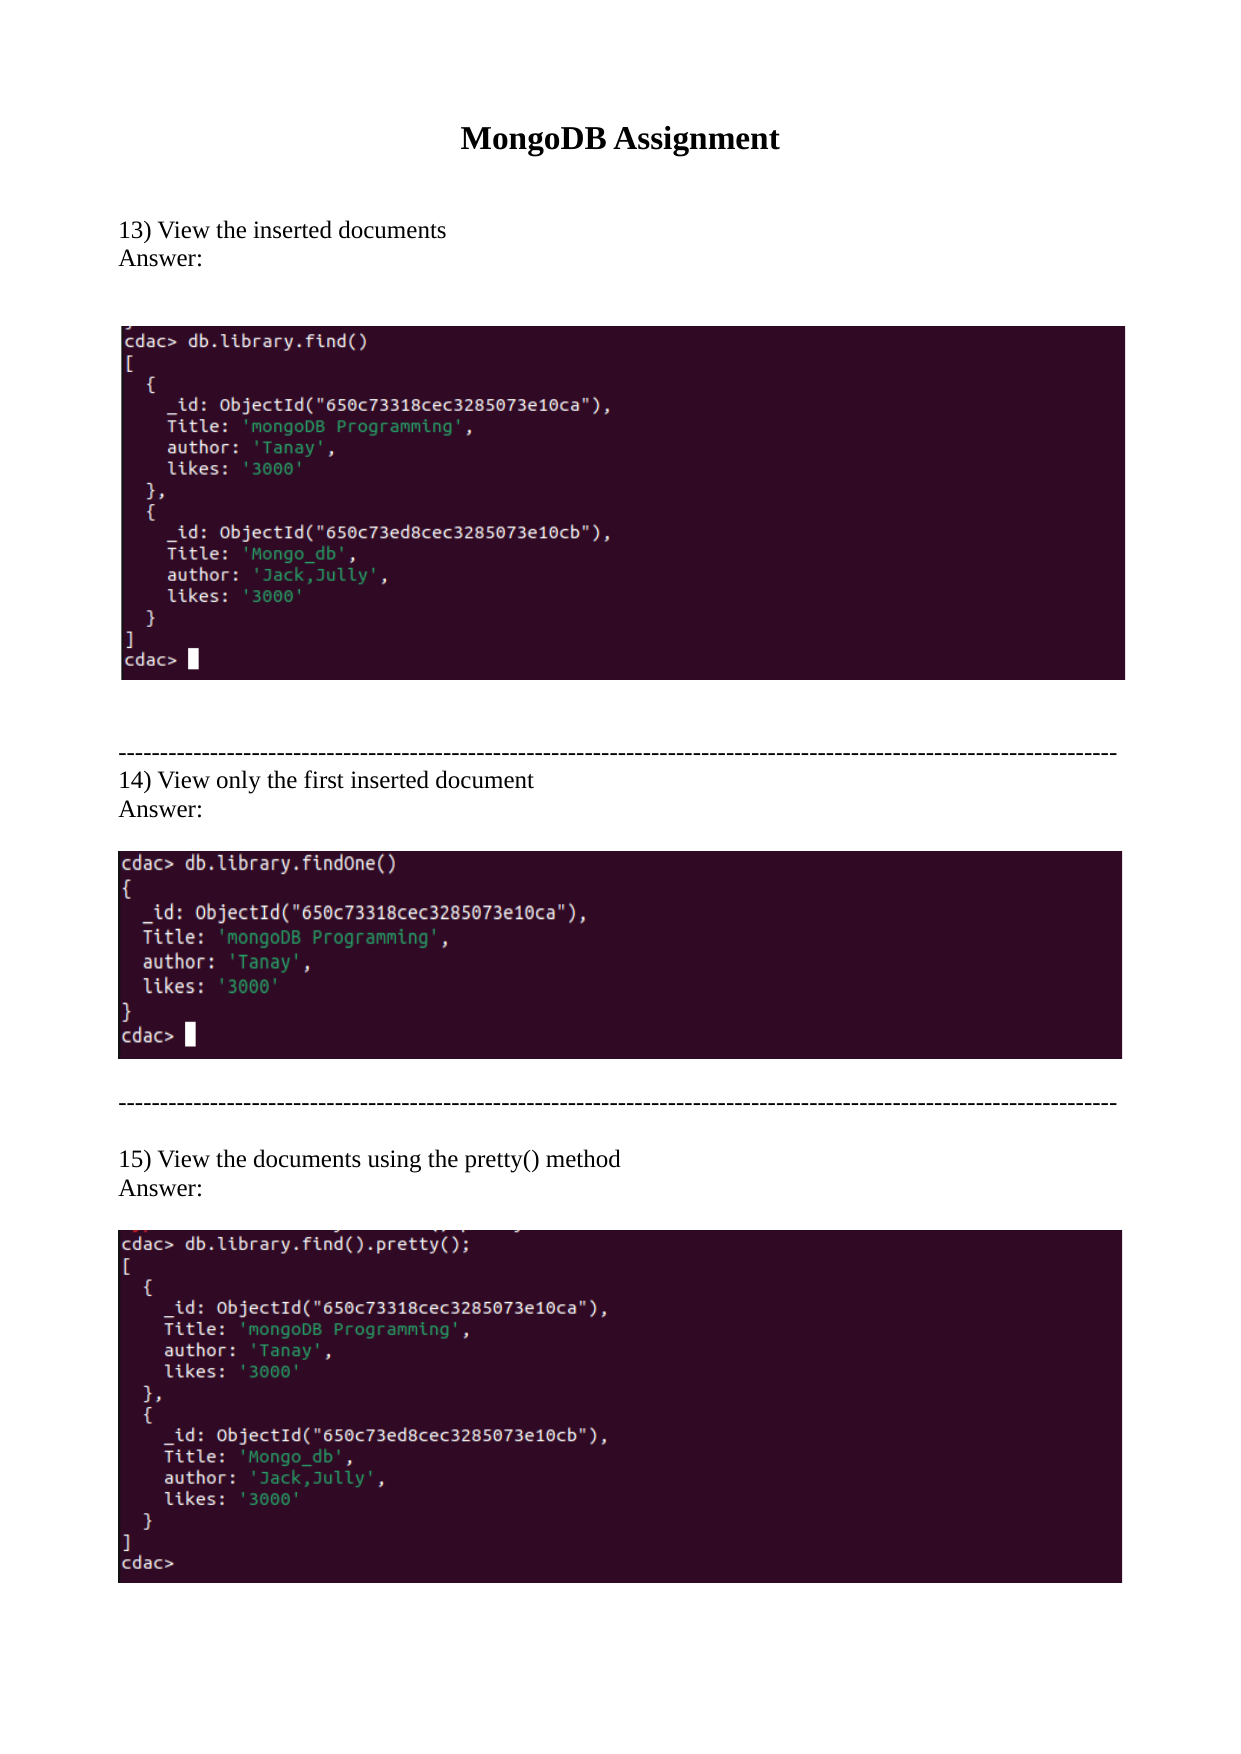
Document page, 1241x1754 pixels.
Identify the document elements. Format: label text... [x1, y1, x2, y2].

text 15) View the documents using the pretty() method [118, 1144, 1122, 1173]
text Answer: [118, 794, 1122, 823]
text Answer: [118, 1173, 1122, 1202]
text 14) View only the first inserted document [118, 766, 1122, 794]
picture [118, 851, 1123, 1059]
text Answer: [118, 243, 1122, 272]
text 13) View the inserted documents [118, 215, 1122, 243]
text ------------------------------------------------------------------------------------------------------------------------ [118, 1087, 1122, 1116]
picture [121, 326, 1126, 680]
text ------------------------------------------------------------------------------------------------------------------------ [118, 737, 1122, 766]
picture [118, 1230, 1123, 1583]
